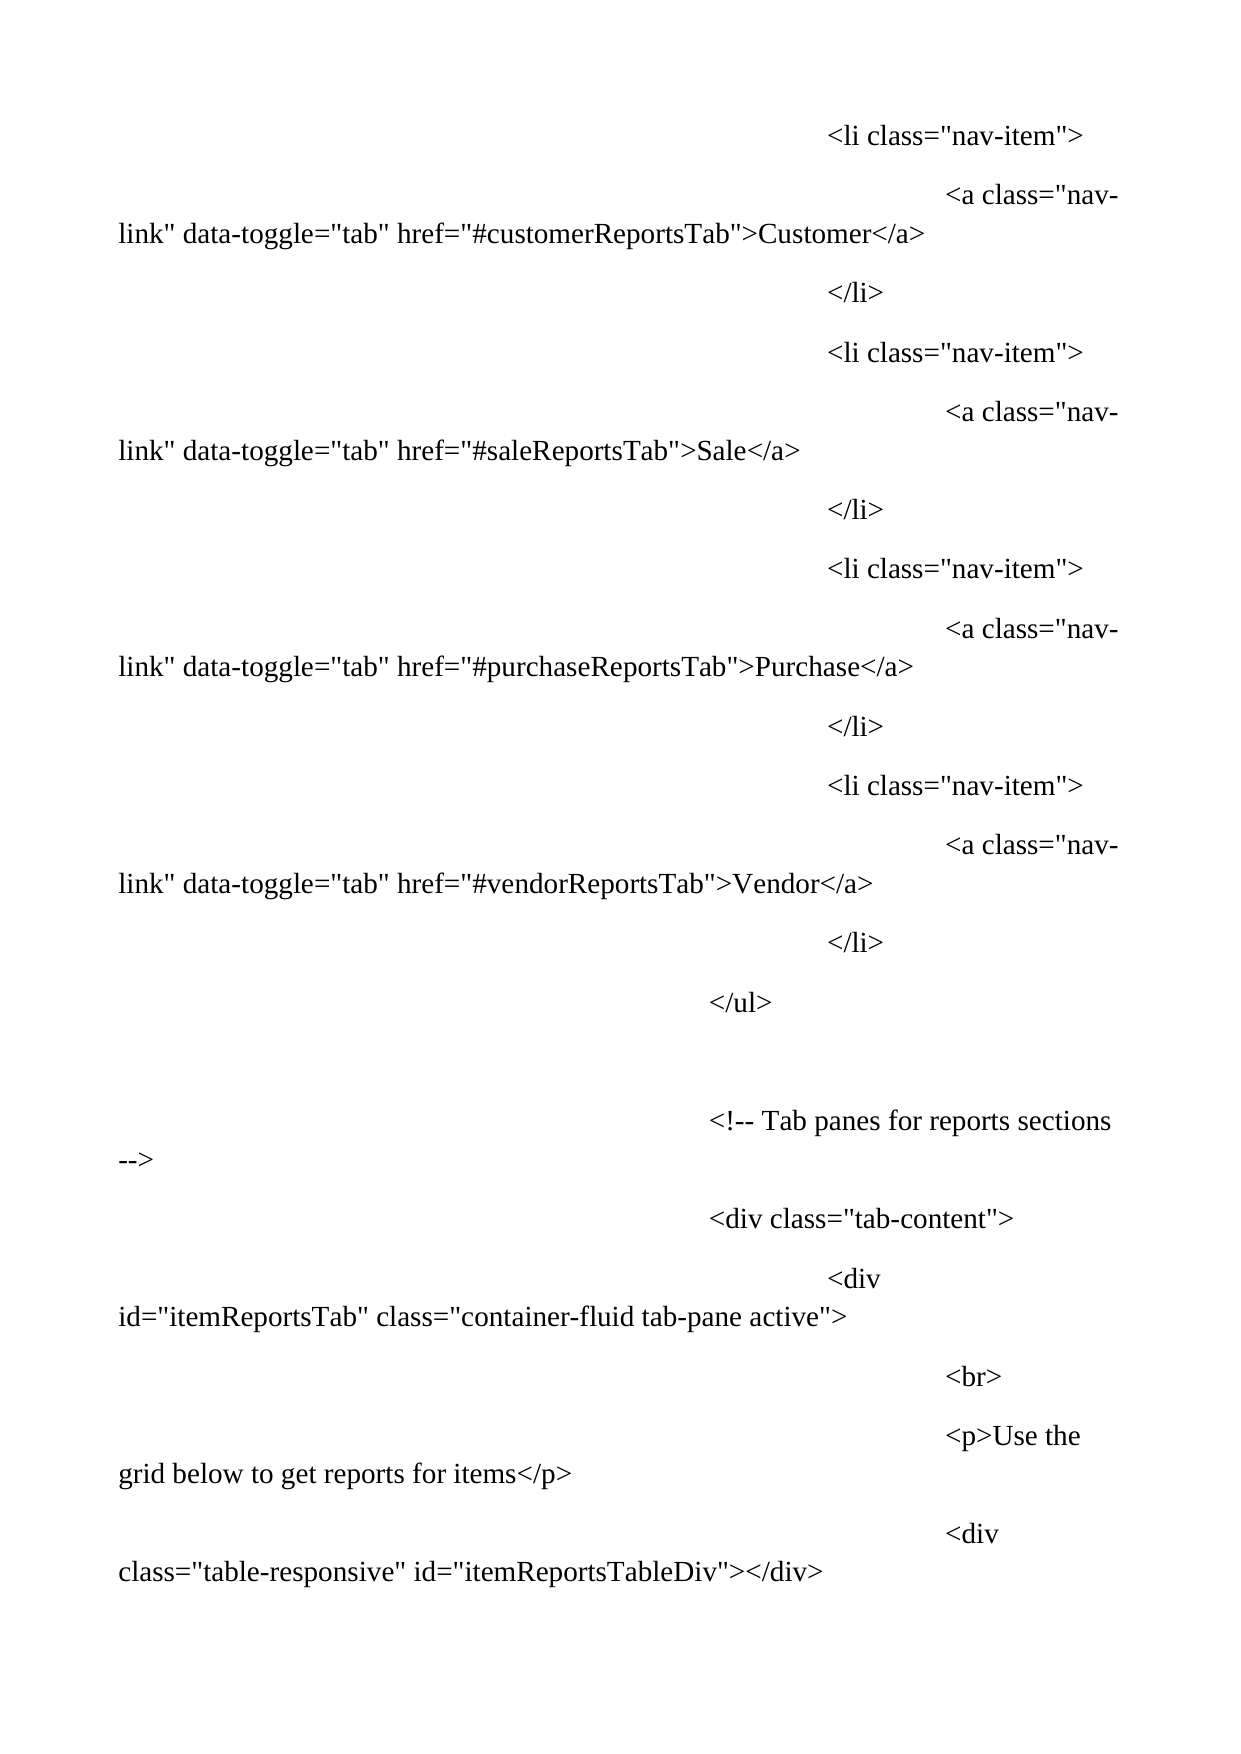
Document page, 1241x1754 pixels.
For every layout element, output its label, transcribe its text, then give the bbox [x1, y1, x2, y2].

text <a class="nav-link" data-toggle="tab" href="#saleReportsTab">Sale</a> [118, 394, 1122, 466]
text </li> [118, 709, 1122, 742]
text </li> [118, 925, 1122, 959]
text <a class="nav-link" data-toggle="tab" href="#purchaseReportsTab">Purchase</a> [118, 611, 1122, 683]
text <li class="nav-item"> [118, 768, 1122, 802]
text <p>Use the grid below to get reports for items</p> [118, 1418, 1122, 1490]
text <!-- Tab panes for reports sections --> [118, 1103, 1122, 1176]
text <div class="tab-content"> [118, 1201, 1122, 1235]
text </li> [118, 492, 1122, 526]
text <li class="nav-item"> [118, 551, 1122, 585]
text <a class="nav-link" data-toggle="tab" href="#customerReportsTab">Customer</a> [118, 177, 1122, 249]
text </li> [118, 275, 1122, 309]
text <li class="nav-item"> [118, 335, 1122, 368]
text <div class="table-responsive" id="itemReportsTableDiv"></div> [118, 1516, 1122, 1588]
text <li class="nav-item"> [118, 118, 1122, 152]
text <br> [118, 1359, 1122, 1392]
text <div id="itemReportsTab" class="container-fluid tab-pane active"> [118, 1261, 1122, 1333]
text <a class="nav-link" data-toggle="tab" href="#vendorReportsTab">Vendor</a> [118, 827, 1122, 899]
text </ul> [118, 985, 1122, 1018]
